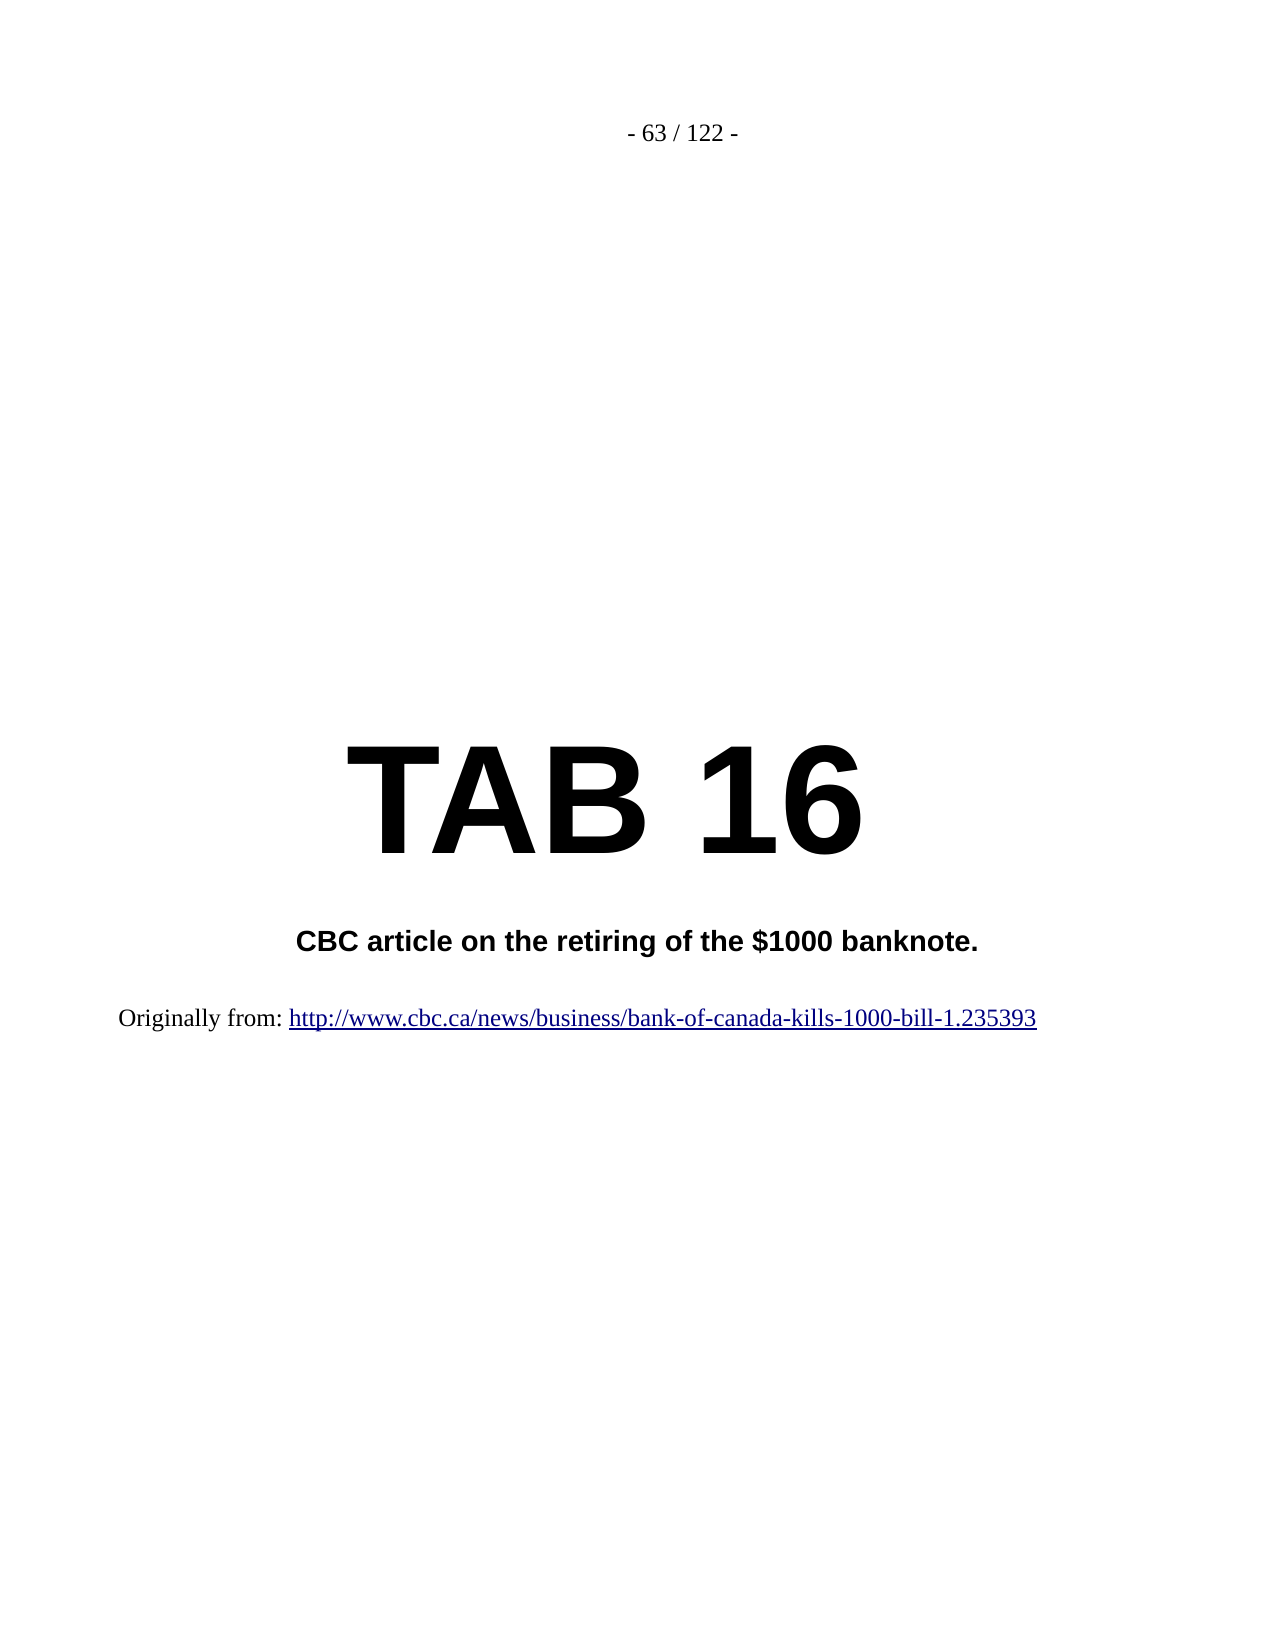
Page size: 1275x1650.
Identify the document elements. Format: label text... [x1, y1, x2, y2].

subtitle CBC article on the retiring of the $1000 banknote. [118, 924, 1157, 957]
subtitle Originally from: http://www.cbc.ca/news/business/bank-of-canada-kills-1000-bill-1.235393 [118, 1003, 1157, 1032]
